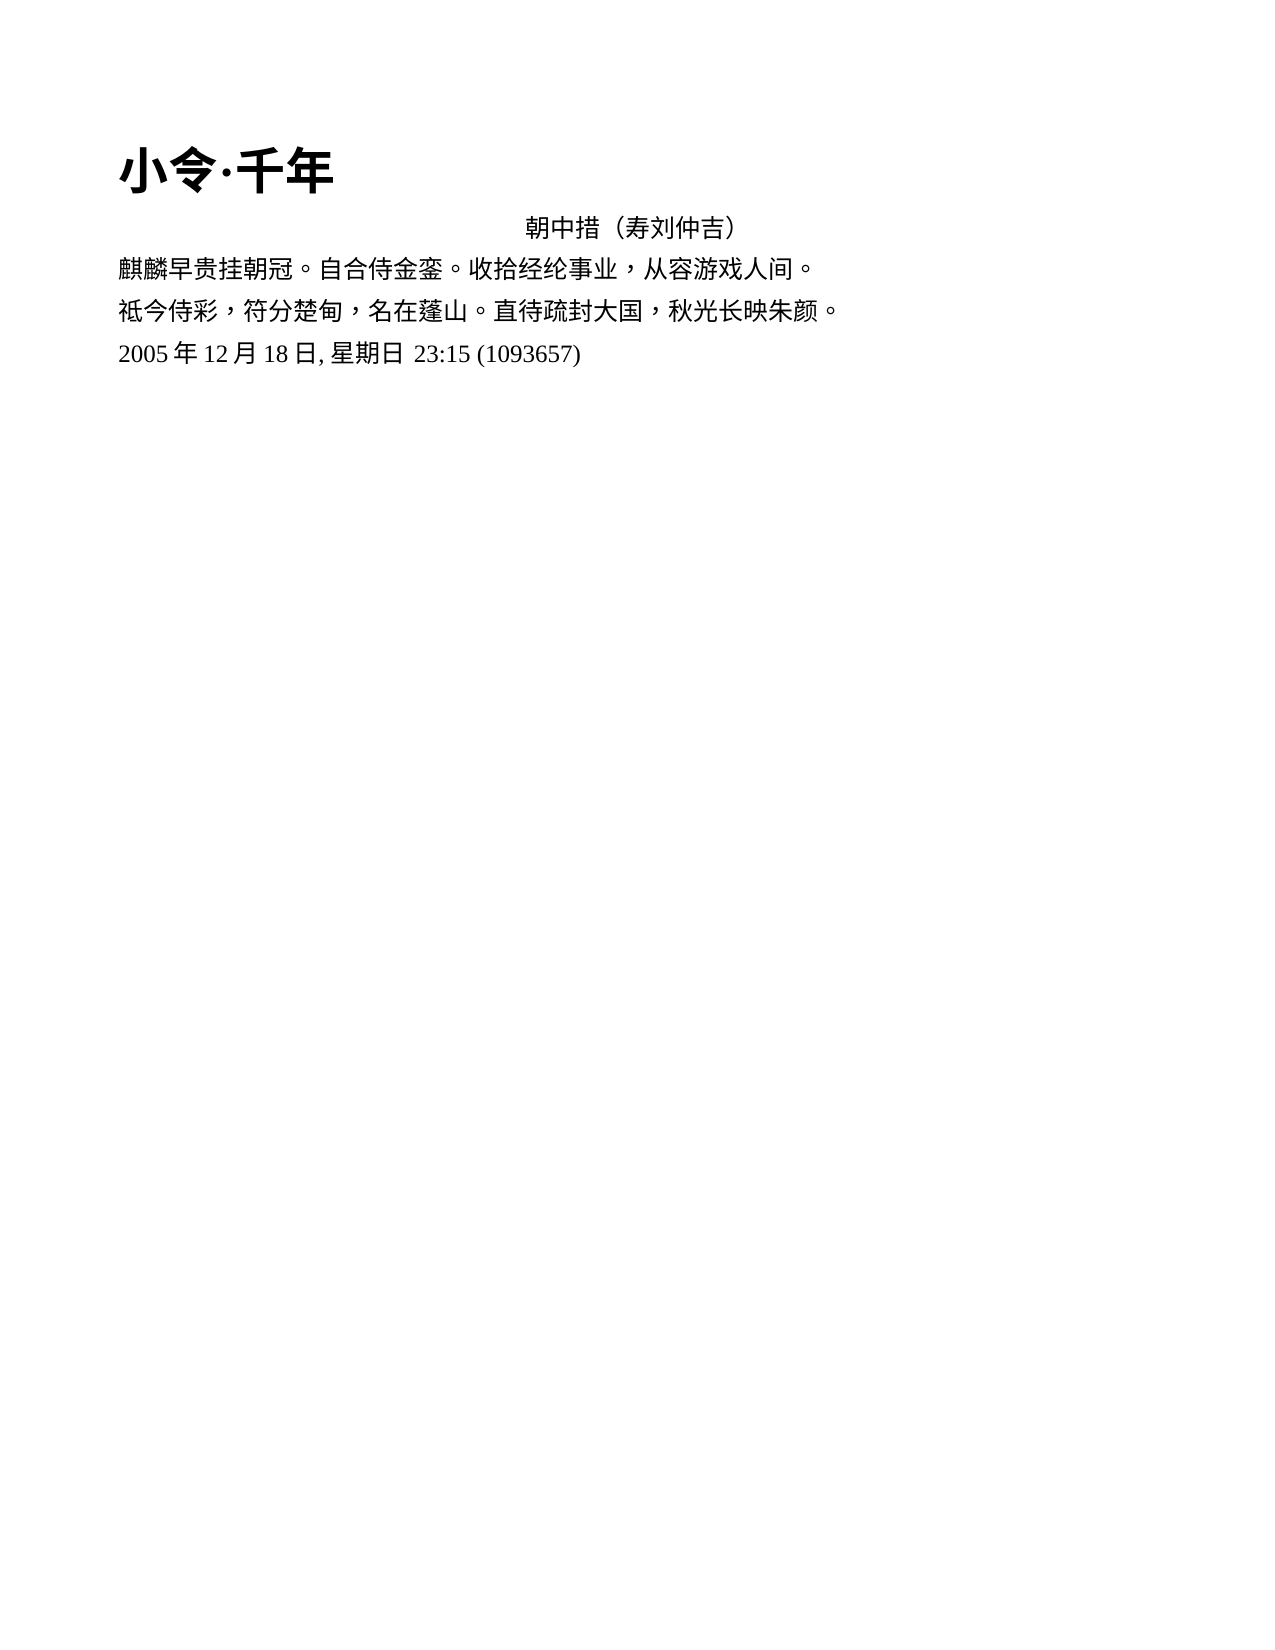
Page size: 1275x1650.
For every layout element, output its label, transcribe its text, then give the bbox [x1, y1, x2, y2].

subtitle 小令·千年 [118, 143, 1157, 201]
text 祗今侍彩，符分楚甸，名在蓬山。直待疏封大国，秋光长映朱颜。 [118, 297, 1157, 326]
text 2005年12月18日, 星期日 23:15 (1093657) [118, 339, 1157, 368]
text 麒麟早贵挂朝冠。自合侍金銮。收拾经纶事业，从容游戏人间。 [118, 256, 1157, 285]
text 朝中措（寿刘仲吉） [118, 214, 1157, 243]
